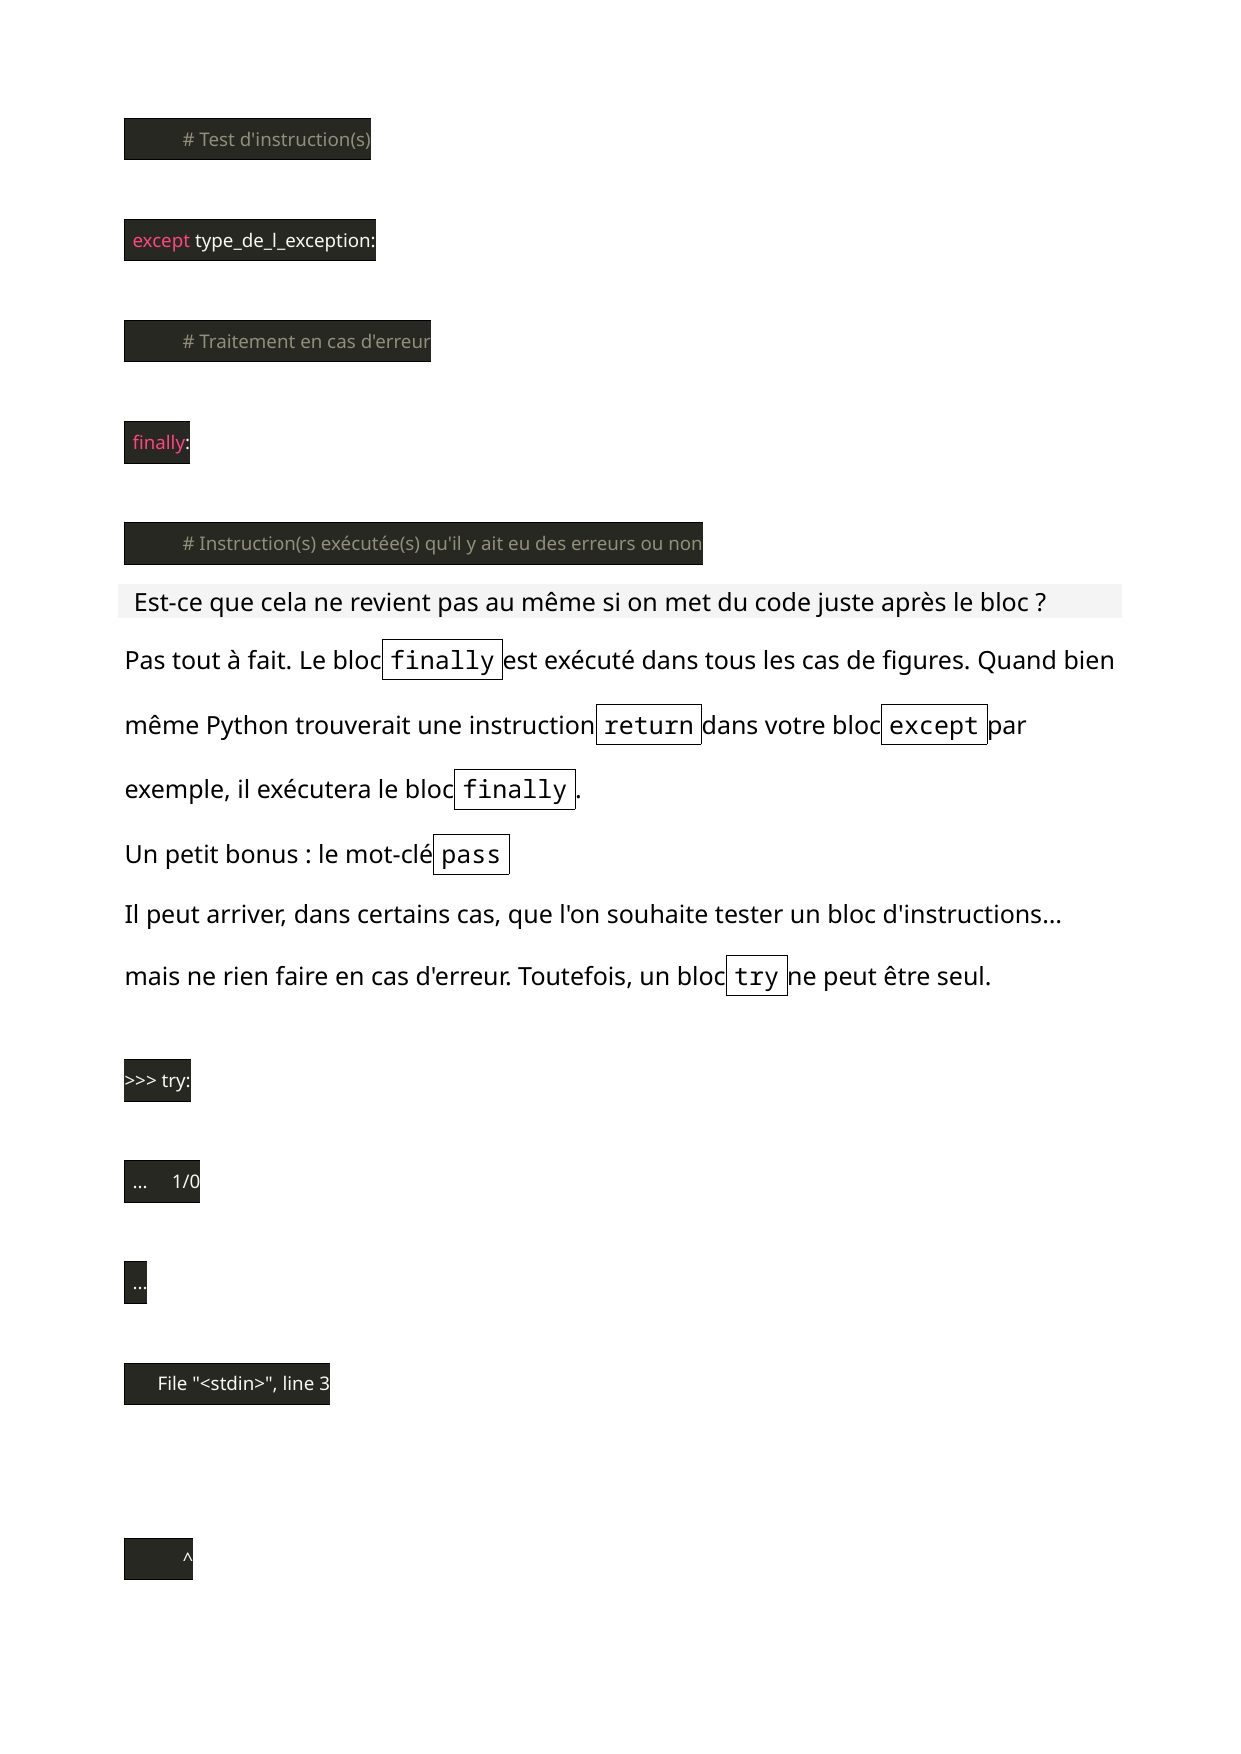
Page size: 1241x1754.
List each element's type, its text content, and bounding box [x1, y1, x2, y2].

text finally: [125, 421, 1111, 463]
text Il peut arriver, dans certains cas, que l'on souhaite tester un bloc d'instructions… mais ne rien faire en cas d'erreur. Toutefois, un bloctryne peut être seul. [124, 897, 1116, 996]
text ... 1/0 [125, 1160, 1111, 1202]
text Pas tout à fait. Le blocfinallyest exécuté dans tous les cas de figures. Quand bien même Python trouverait une instructionreturndans votre blocexceptpar exemple, il exécutera le blocfinally. [124, 639, 1116, 809]
text >>> try: [124, 1059, 1111, 1101]
text except type_de_l_exception: [125, 219, 1111, 261]
subtitle [510, 834, 1116, 874]
text File "<stdin>", line 3 [124, 1362, 1111, 1404]
text # Traitement en cas d'erreur [125, 320, 1111, 362]
text ... [125, 1261, 1111, 1303]
text # Test d'instruction(s) [125, 118, 1111, 159]
subtitle Un petit bonus : le mot-clé [124, 834, 433, 874]
text Est-ce que cela ne revient pas au même si on met du code juste après le bloc ? [134, 584, 1122, 618]
text # Instruction(s) exécutée(s) qu'il y ait eu des erreurs ou non [125, 522, 1111, 564]
text ^ [125, 1538, 1111, 1579]
subtitle pass [434, 835, 509, 874]
